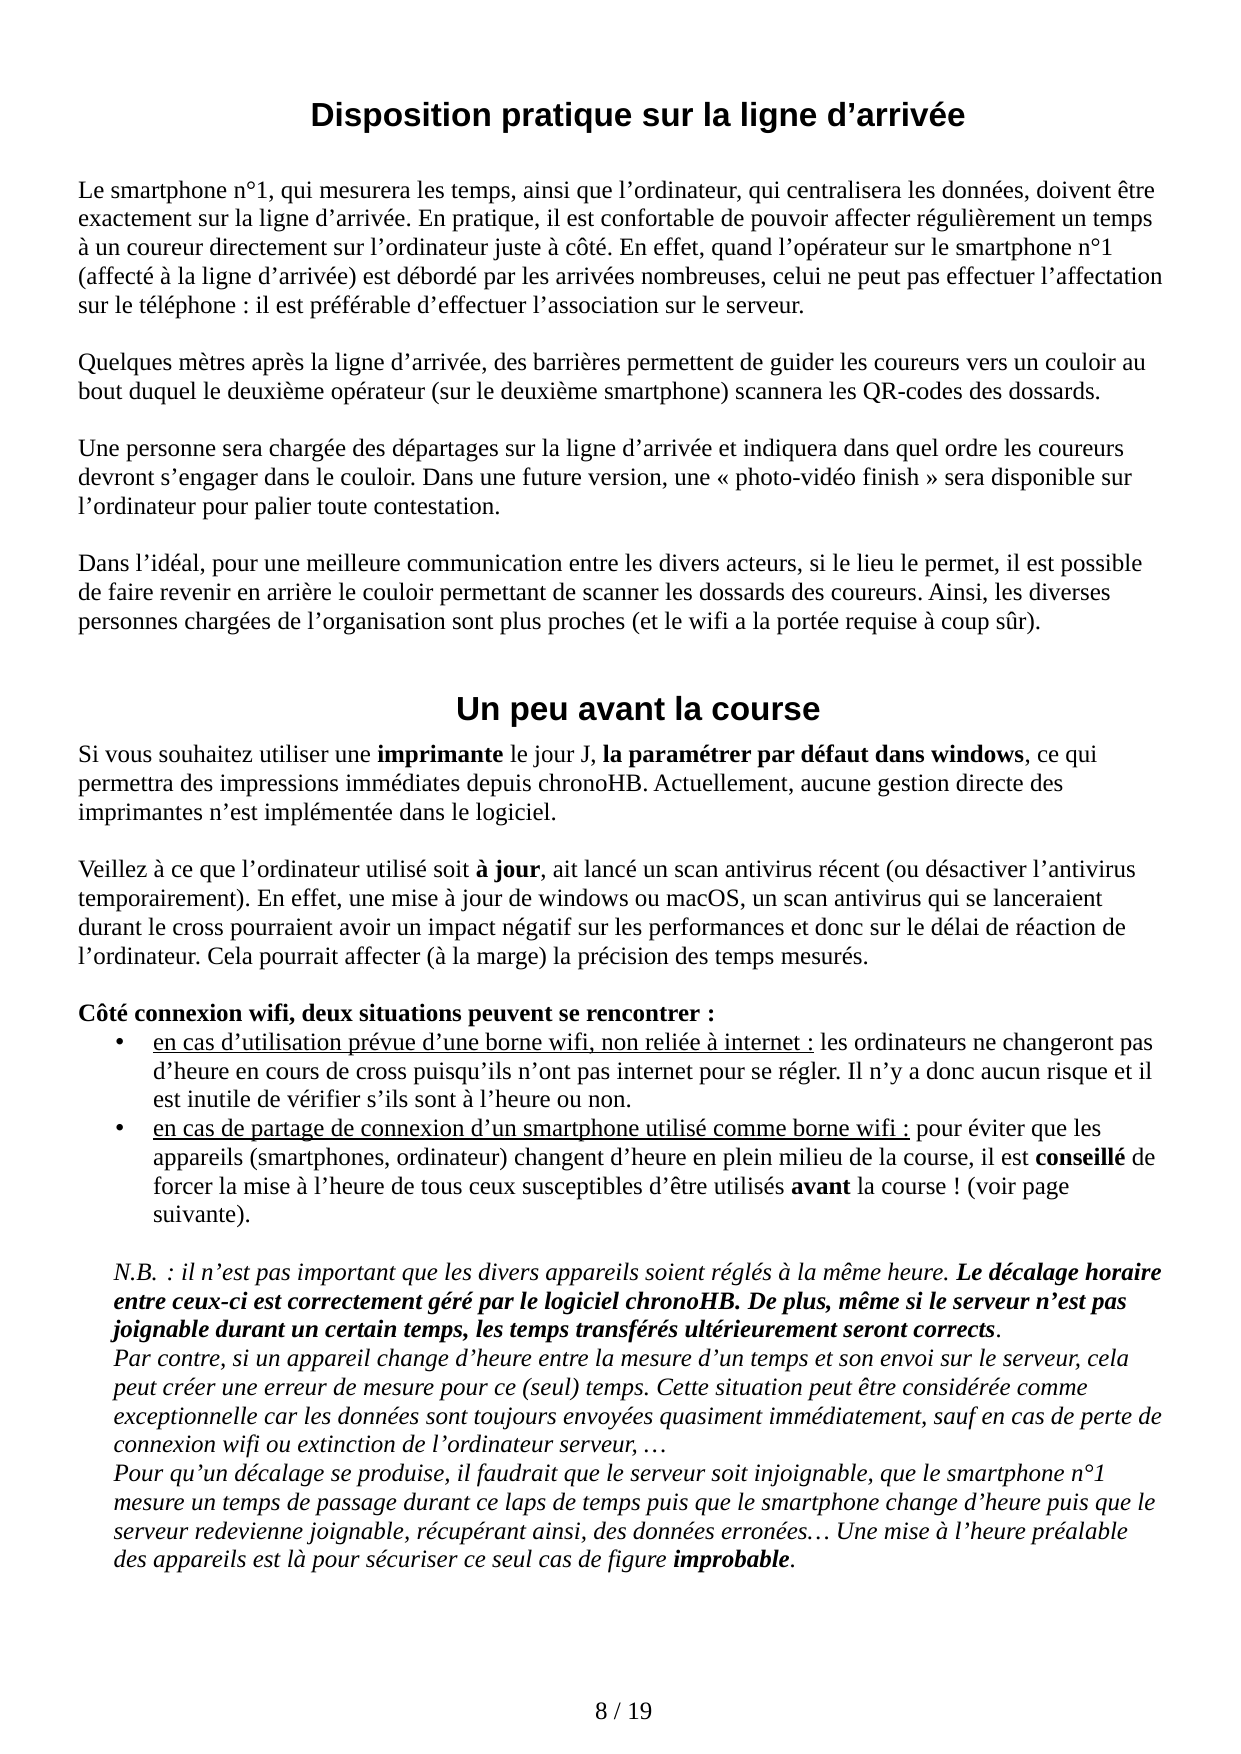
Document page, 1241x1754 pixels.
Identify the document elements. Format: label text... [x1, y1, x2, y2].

list en cas d’utilisation prévue d’une borne wifi, non reliée à internet : les ordinateurs ne changeront pas d’heure en cours de cross puisqu’ils n’ont pas internet pour se régler. Il n’y a donc aucun risque et il est inutile de vérifier s’ils sont à l’heure ou non. [115, 1027, 1169, 1113]
text Si vous souhaitez utiliser une imprimante le jour J, la paramétrer par défaut dans windows, ce qui permettra des impressions immédiates depuis chronoHB. Actuellement, aucune gestion directe des imprimantes n’est implémentée dans le logiciel. [78, 739, 1169, 826]
text Quelques mètres après la ligne d’arrivée, des barrières permettent de guider les coureurs vers un couloir au bout duquel le deuxième opérateur (sur le deuxième smartphone) scannera les QR-codes des dossards. [78, 347, 1169, 405]
text Une personne sera chargée des départages sur la ligne d’arrivée et indiquera dans quel ordre les coureurs devront s’engager dans le couloir. Dans une future version, une « photo-vidéo finish » sera disponible sur l’ordinateur pour palier toute contestation. [78, 433, 1169, 520]
list N.B. : il n’est pas important que les divers appareils soient réglés à la même heure. Le décalage horaire entre ceux-ci est correctement géré par le logiciel chronoHB. De plus, même si le serveur n’est pas joignable durant un certain temps, les temps transférés ultérieurement seront corrects. Par contre, si un appareil change d’heure entre la mesure d’un temps et son envoi sur le serveur, cela peut créer une erreur de mesure pour ce (seul) temps. Cette situation peut être considérée comme exceptionnelle car les données sont toujours envoyées quasiment immédiatement, sauf en cas de perte de connexion wifi ou extinction de l’ordinateur serveur, … Pour qu’un décalage se produise, il faudrait que le serveur soit injoignable, que le smartphone n°1 mesure un temps de passage durant ce laps de temps puis que le smartphone change d’heure puis que le serveur redevienne joignable, récupérant ainsi, des données erronées… Une mise à l’heure préalable des appareils est là pour sécuriser ce seul cas de figure improbable. [78, 1257, 1169, 1573]
text Le smartphone n°1, qui mesurera les temps, ainsi que l’ordinateur, qui centralisera les données, doivent être exactement sur la ligne d’arrivée. En pratique, il est confortable de pouvoir affecter régulièrement un temps à un coureur directement sur l’ordinateur juste à côté. En effet, quand l’opérateur sur le smartphone n°1 (affecté à la ligne d’arrivée) est débordé par les arrivées nombreuses, celui ne peut pas effectuer l’affectation sur le téléphone : il est préférable d’effectuer l’association sur le serveur. [78, 175, 1169, 318]
list en cas de partage de connexion d’un smartphone utilisé comme borne wifi : pour éviter que les appareils (smartphones, ordinateur) changent d’heure en plein milieu de la course, il est conseillé de forcer la mise à l’heure de tous ceux susceptibles d’être utilisés avant la course ! (voir page suivante). [115, 1113, 1169, 1228]
text Côté connexion wifi, deux situations peuvent se rencontrer : [78, 998, 1169, 1027]
text Veillez à ce que l’ordinateur utilisé soit à jour, ait lancé un scan antivirus récent (ou désactiver l’antivirus temporairement). En effet, une mise à jour de windows ou macOS, un scan antivirus qui se lanceraient durant le cross pourraient avoir un impact négatif sur les performances et donc sur le délai de réaction de l’ordinateur. Cela pourrait affecter (à la marge) la précision des temps mesurés. [78, 854, 1169, 969]
text Dans l’idéal, pour une meilleure communication entre les divers acteurs, si le lieu le permet, il est possible de faire revenir en arrière le couloir permettant de scanner les dossards des coureurs. Ainsi, les diverses personnes chargées de l’organisation sont plus proches (et le wifi a la portée requise à coup sûr). [78, 548, 1169, 635]
subtitle Disposition pratique sur la ligne d’arrivée [107, 95, 1169, 133]
subtitle Un peu avant la course [107, 688, 1169, 727]
